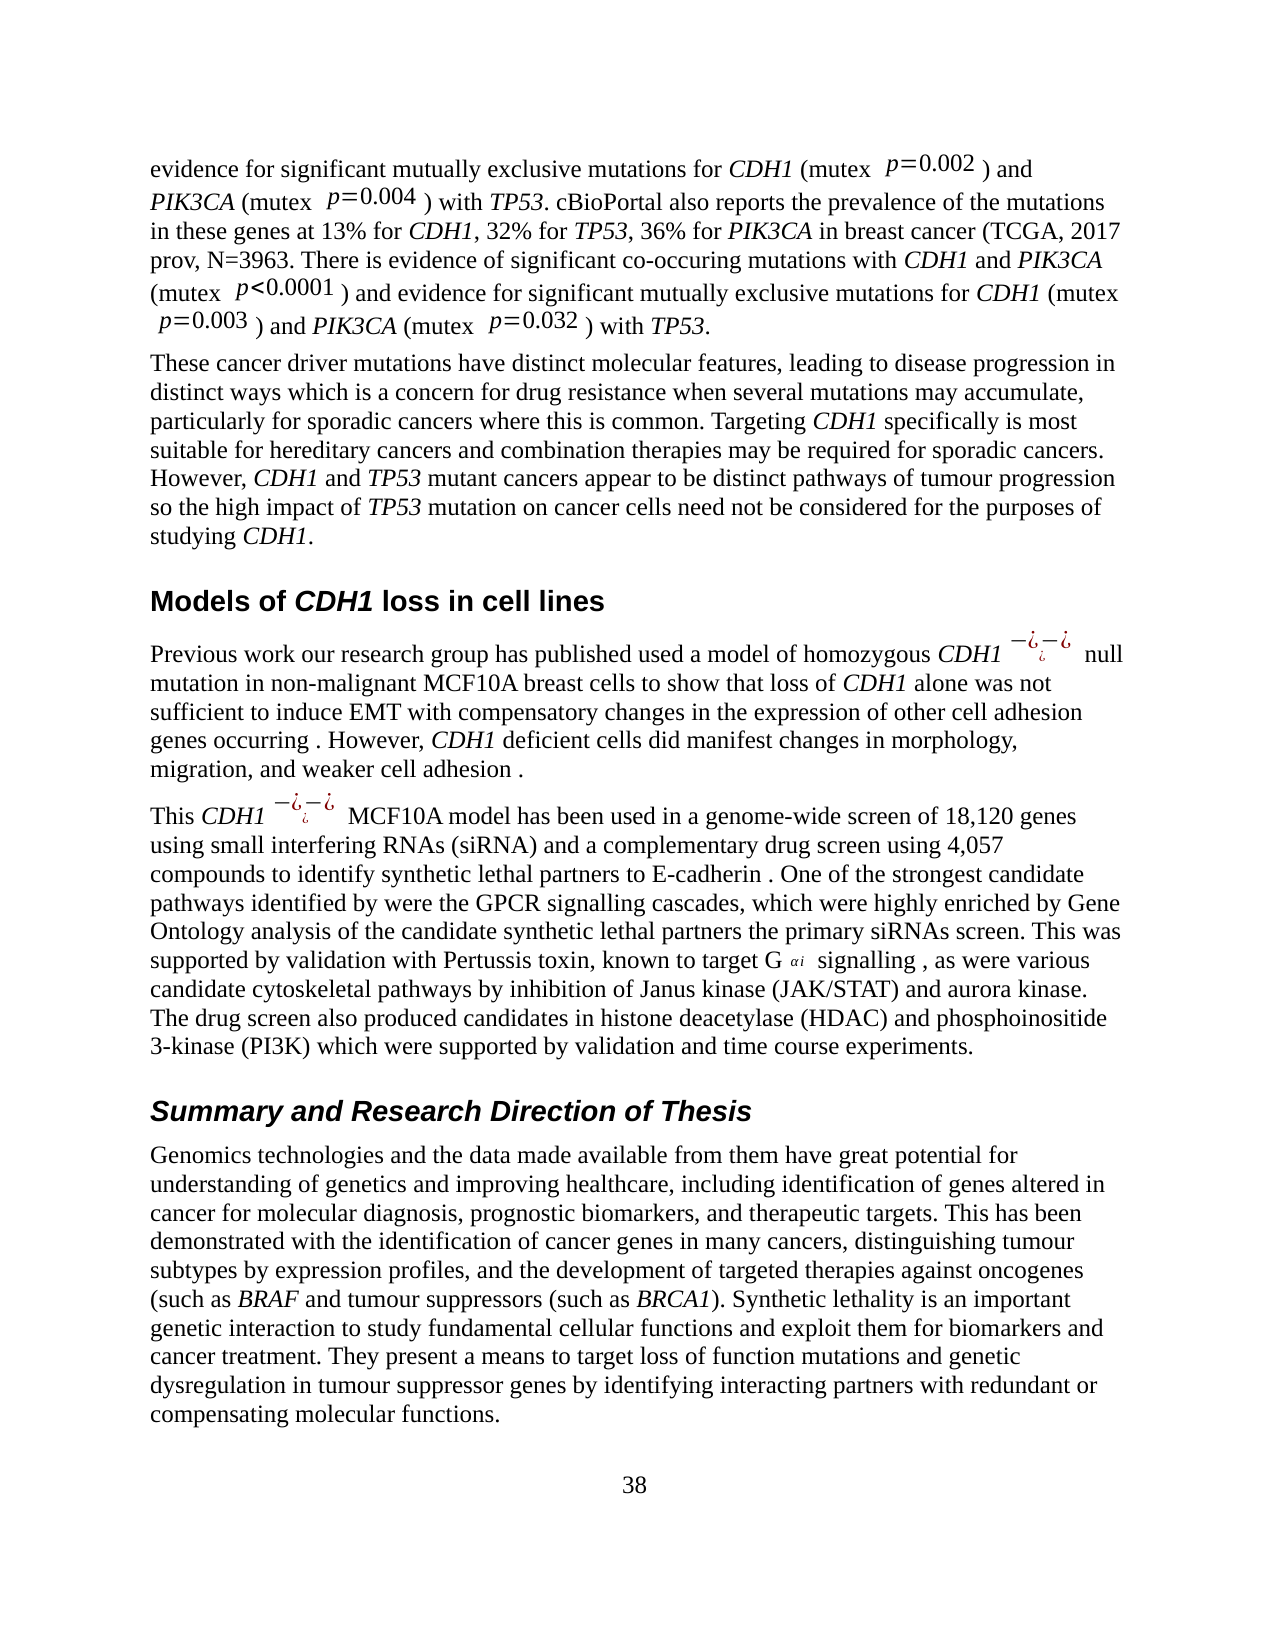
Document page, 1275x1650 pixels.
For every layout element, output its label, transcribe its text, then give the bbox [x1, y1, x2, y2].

text These cancer driver mutations have distinct molecular features, leading to disease progression in distinct ways which is a concern for drug resistance when several mutations may accumulate, particularly for sporadic cancers where this is common. Targeting CDH1 specifically is most suitable for hereditary cancers and combination therapies may be required for sporadic cancers. However, CDH1 and TP53 mutant cancers appear to be distinct pathways of tumour progression so the high impact of TP53 mutation on cancer cells need not be considered for the purposes of studying CDH1. [150, 348, 1125, 550]
subtitle Models of CDH1 loss in cell lines [150, 584, 1125, 617]
text Another concern is that CDH1 mutations may co-occur with other known cancer driver genes such as highly prevalent tumour suppressor gene TP53 or the proto-oncogene PIK3CA. cBioPortal reports the prevalence of the mutations in these genes at 10% for CDH1, 49% for TP53, 22% for PIK3CA in stomach cancer (TCGA, 2017 prov, N=393). There is no evidence of significant co-occuring mutations between CDH1 and PIK3CA (mutex ) but there is evidence for significant mutually exclusive mutations for CDH1 (mutex ) and PIK3CA (mutex ) with TP53. cBioPortal also reports the prevalence of the mutations in these genes at 13% for CDH1, 32% for TP53, 36% for PIK3CA in breast cancer (TCGA, 2017 prov, N=3963. There is evidence of significant co-occuring mutations with CDH1 and PIK3CA (mutex ) and evidence for significant mutually exclusive mutations for CDH1 (mutex ) and PIK3CA (mutex ) with TP53. [150, 150, 1125, 339]
subtitle Summary and Research Direction of Thesis [150, 1094, 1125, 1128]
text Genomics technologies and the data made available from them have great potential for understanding of genetics and improving healthcare, including identification of genes altered in cancer for molecular diagnosis, prognostic biomarkers, and therapeutic targets. This has been demonstrated with the identification of cancer genes in many cancers, distinguishing tumour subtypes by expression profiles, and the development of targeted therapies against oncogenes (such as BRAF and tumour suppressors (such as BRCA1). Synthetic lethality is an important genetic interaction to study fundamental cellular functions and exploit them for biomarkers and cancer treatment. They present a means to target loss of function mutations and genetic dysregulation in tumour suppressor genes by identifying interacting partners with redundant or compensating molecular functions. [150, 1140, 1125, 1428]
text Previous work our research group has published used a model of homozygous CDH1 null mutation in non-malignant MCF10A breast cells to show that loss of CDH1 alone was not sufficient to induce EMT with compensatory changes in the expression of other cell adhesion genes occurring . However, CDH1 deficient cells did manifest changes in morphology, migration, and weaker cell adhesion . [150, 630, 1125, 783]
text This CDH1 MCF10A model has been used in a genome-wide screen of 18,120 genes using small interfering RNAs (siRNA) and a complementary drug screen using 4,057 compounds to identify synthetic lethal partners to E-cadherin . One of the strongest candidate pathways identified by were the GPCR signalling cascades, which were highly enriched by Gene Ontology analysis of the candidate synthetic lethal partners the primary siRNAs screen. This was supported by validation with Pertussis toxin, known to target G signalling , as were various candidate cytoskeletal pathways by inhibition of Janus kinase (JAK/STAT) and aurora kinase. The drug screen also produced candidates in histone deacetylase (HDAC) and phosphoinositide 3-kinase (PI3K) which were supported by validation and time course experiments. [150, 792, 1125, 1060]
